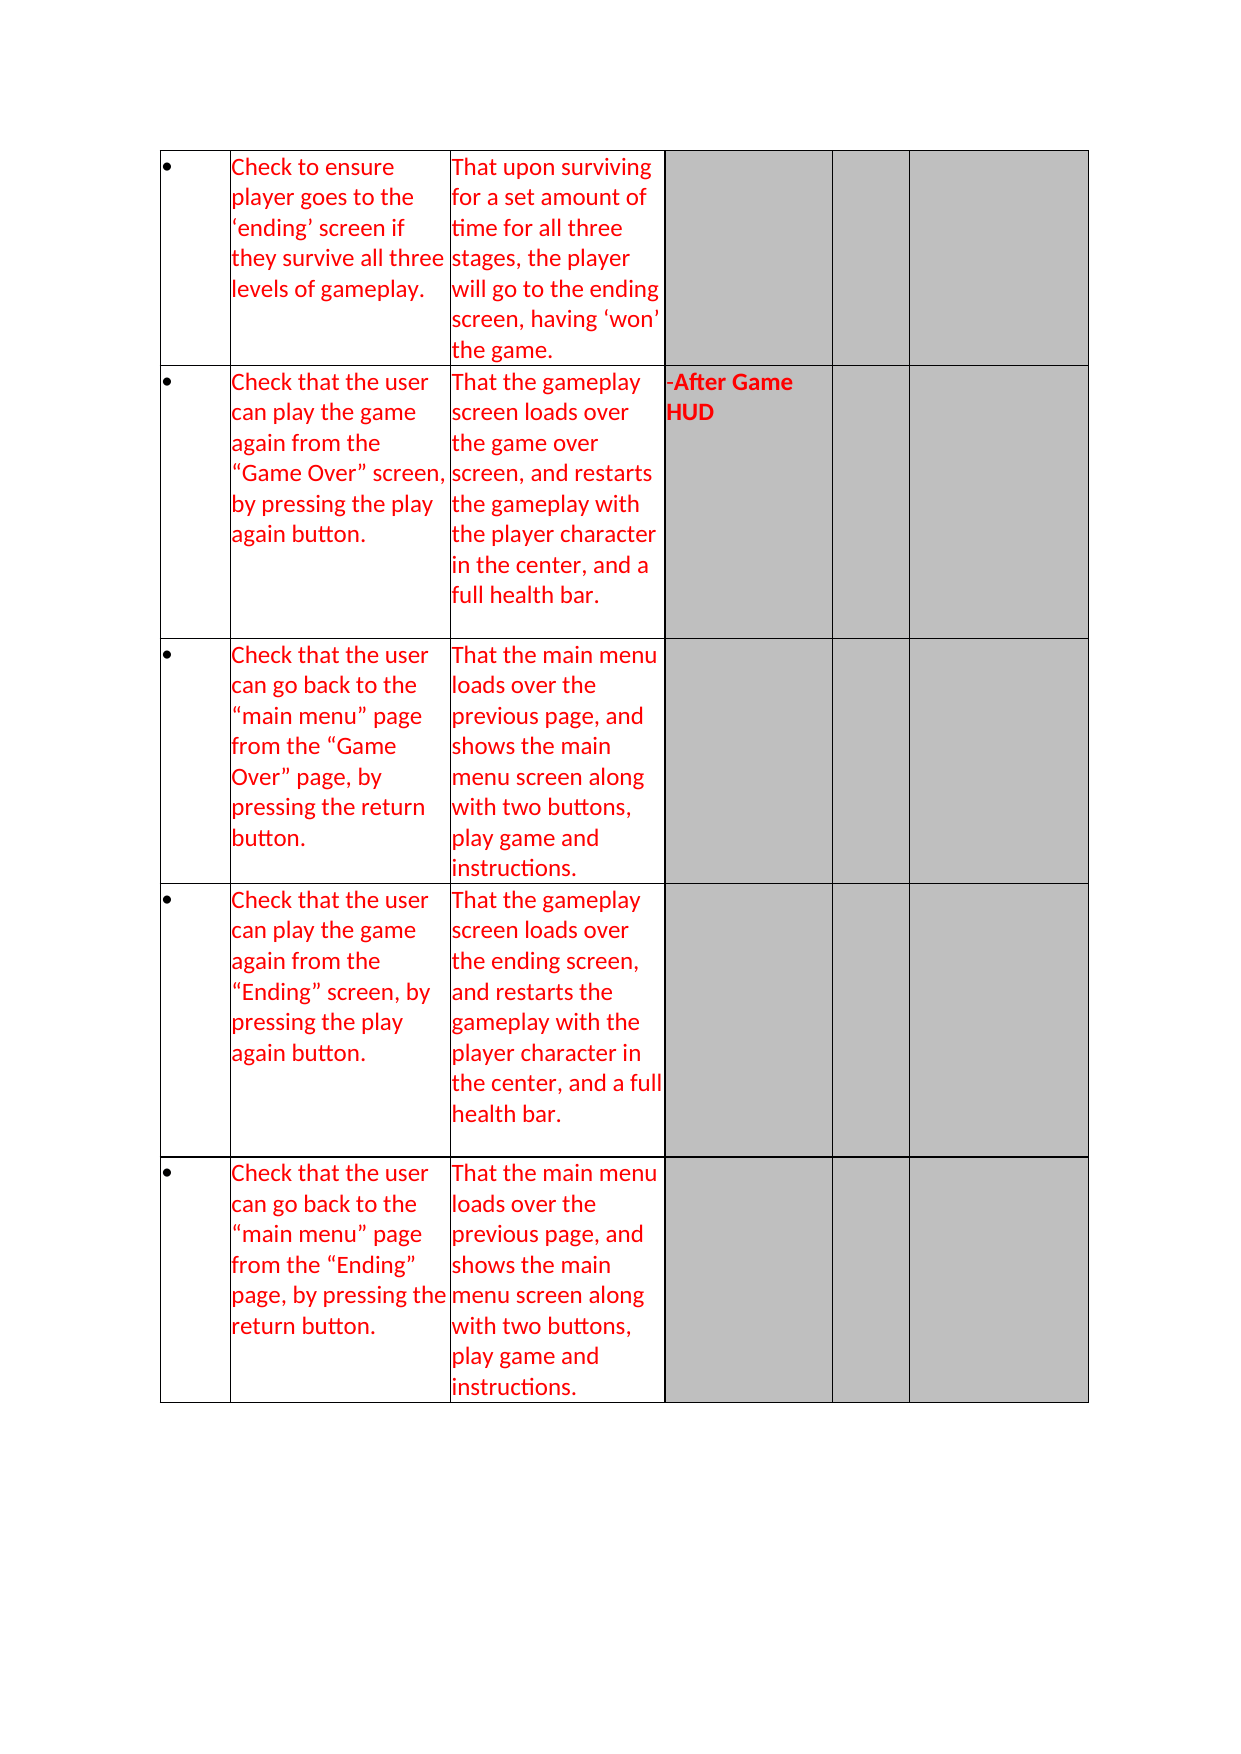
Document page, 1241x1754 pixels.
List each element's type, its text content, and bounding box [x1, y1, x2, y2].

table_cell [833, 1158, 909, 1402]
table_cell [666, 639, 832, 883]
table_cell [161, 1158, 230, 1402]
table_cell [910, 151, 1088, 365]
table_cell [161, 639, 230, 883]
table_cell That the gameplay screen loads over the game over screen, and restarts the gameplay with the player character in the center, and a full health bar. [451, 366, 664, 638]
table_cell That the main menu loads over the previous page, and shows the main menu screen along with two buttons, play game and instructions. [451, 1158, 664, 1402]
table_cell [833, 884, 909, 1156]
table_cell [833, 151, 909, 365]
table_cell [833, 366, 909, 638]
table_cell That the main menu loads over the previous page, and shows the main menu screen along with two buttons, play game and instructions. [451, 639, 664, 883]
table_cell -After Game HUD [666, 366, 832, 638]
table_cell [666, 1158, 832, 1402]
table_cell [161, 151, 230, 365]
table_cell Check that the user can play the game again from the “Game Over” screen, by pressing the play again button. [231, 366, 450, 638]
table_cell [910, 366, 1088, 638]
table_cell That upon surviving for a set amount of time for all three stages, the player will go to the ending screen, having ‘won’ the game. [451, 151, 664, 365]
table_cell Check that the user can play the game again from the “Ending” screen, by pressing the play again button. [231, 884, 450, 1156]
table_cell [161, 366, 230, 638]
table_cell [666, 884, 832, 1156]
table_cell [910, 1158, 1088, 1402]
table_cell [910, 639, 1088, 883]
table_cell Check to ensure player goes to the ‘ending’ screen if they survive all three levels of gameplay. [231, 151, 450, 365]
table_cell [666, 151, 832, 365]
table_cell That the gameplay screen loads over the ending screen, and restarts the gameplay with the player character in the center, and a full health bar. [451, 884, 664, 1156]
table_cell [161, 884, 230, 1156]
table_cell [833, 639, 909, 883]
table_cell Check that the user can go back to the “main menu” page from the “Game Over” page, by pressing the return button. [231, 639, 450, 883]
table_cell [910, 884, 1088, 1156]
table_cell Check that the user can go back to the “main menu” page from the “Ending” page, by pressing the return button. [231, 1158, 450, 1402]
